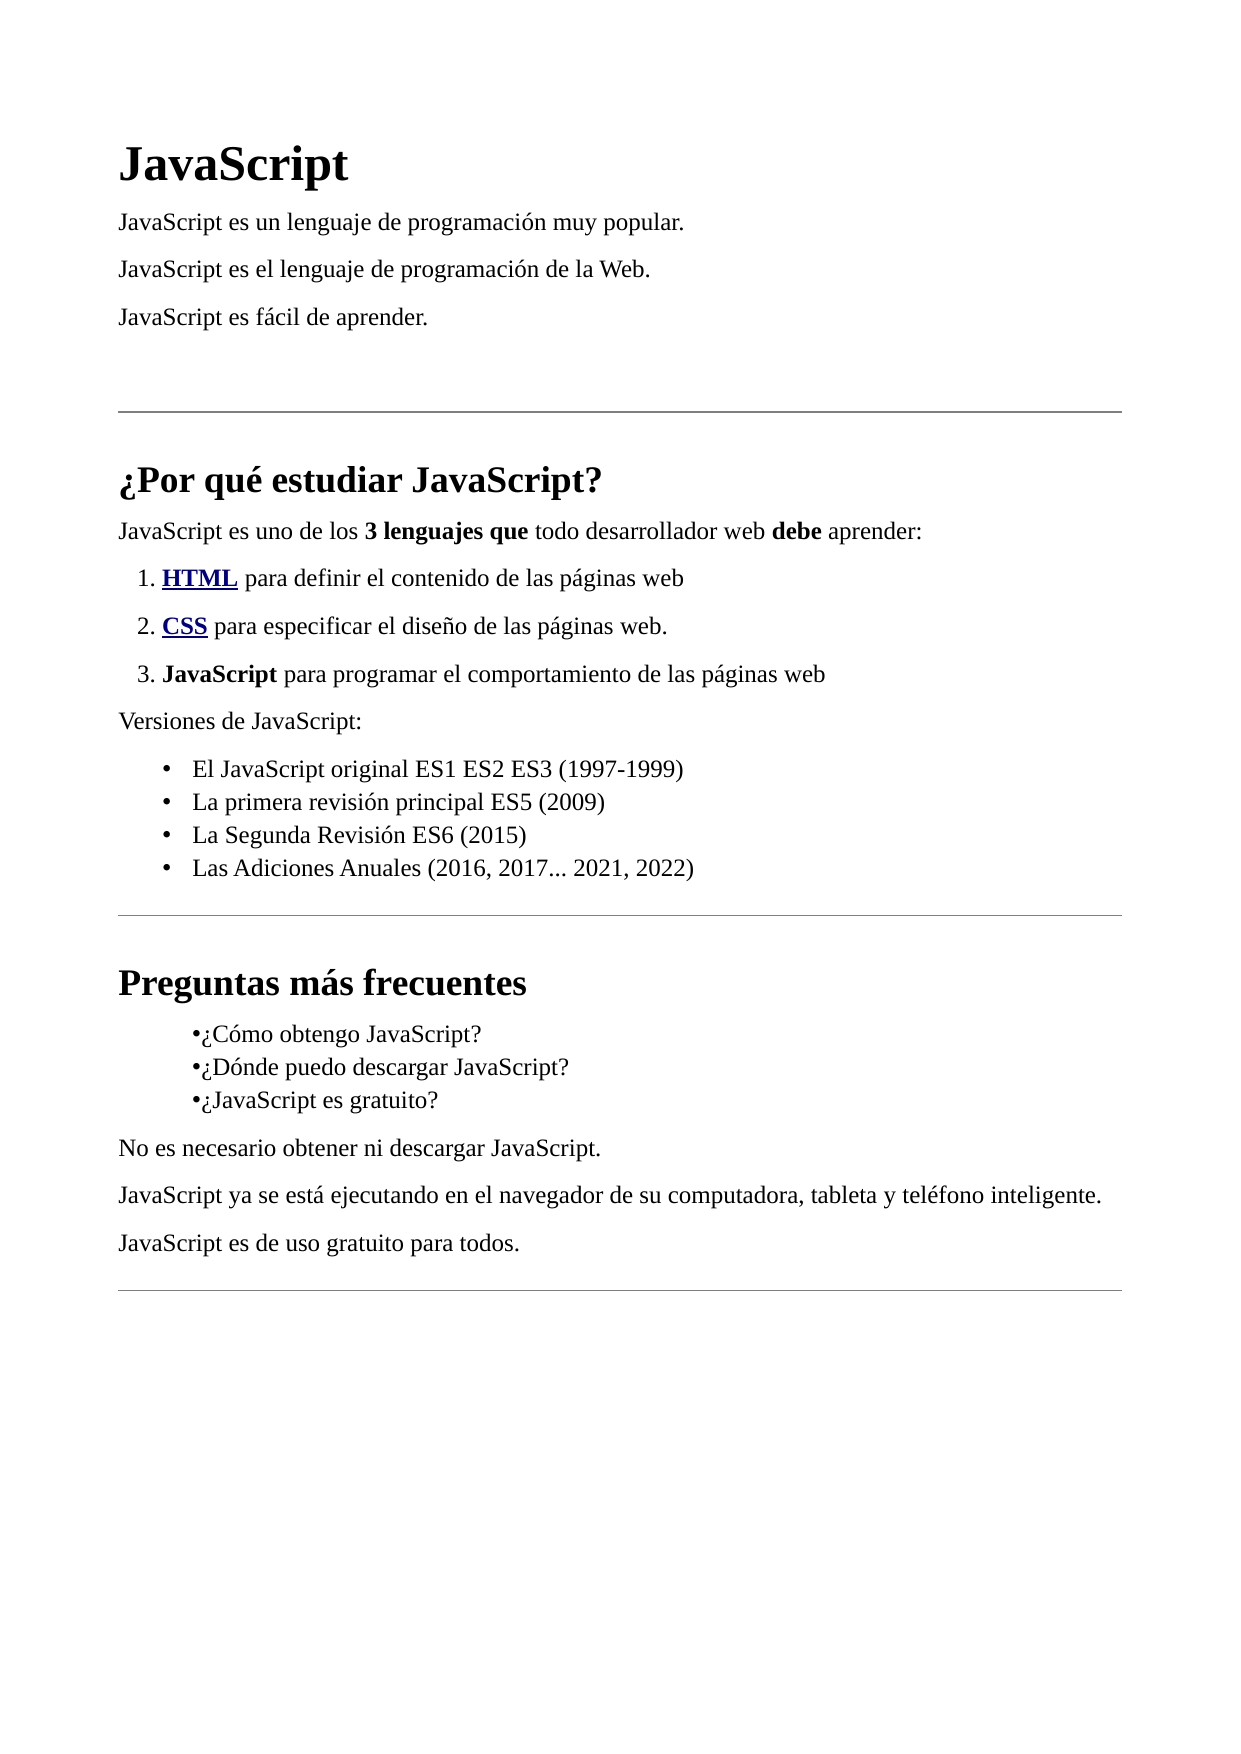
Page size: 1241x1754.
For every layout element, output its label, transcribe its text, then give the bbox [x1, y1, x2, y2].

text JavaScript es de uso gratuito para todos. [118, 1228, 1122, 1257]
list La Segunda Revisión ES6 (2015) [162, 820, 1122, 849]
subtitle Preguntas más frecuentes [118, 961, 1122, 1004]
text Versiones de JavaScript: [118, 706, 1122, 735]
text 1. HTML para definir el contenido de las páginas web [118, 563, 1122, 592]
list La primera revisión principal ES5 (2009) [162, 787, 1122, 816]
list Las Adiciones Anuales (2016, 2017... 2021, 2022) [162, 853, 1122, 882]
list ¿Dónde puedo descargar JavaScript? [118, 1052, 1122, 1081]
text 3. JavaScript para programar el comportamiento de las páginas web [118, 659, 1122, 687]
text JavaScript es uno de los 3 lenguajes que todo desarrollador web debe aprender: [118, 516, 1122, 545]
list ¿Cómo obtengo JavaScript? [118, 1019, 1122, 1048]
list ¿JavaScript es gratuito? [118, 1085, 1122, 1114]
text JavaScript es el lenguaje de programación de la Web. [118, 254, 1122, 283]
text JavaScript ya se está ejecutando en el navegador de su computadora, tableta y teléfono inteligente. [118, 1181, 1122, 1209]
text No es necesario obtener ni descargar JavaScript. [118, 1133, 1122, 1162]
text JavaScript es fácil de aprender. [118, 302, 1122, 331]
list El JavaScript original ES1 ES2 ES3 (1997-1999) [162, 754, 1122, 783]
text 2. CSS para especificar el diseño de las páginas web. [118, 611, 1122, 640]
subtitle JavaScript [118, 134, 1122, 191]
text JavaScript es un lenguaje de programación muy popular. [118, 207, 1122, 236]
subtitle ¿Por qué estudiar JavaScript? [118, 457, 1122, 500]
